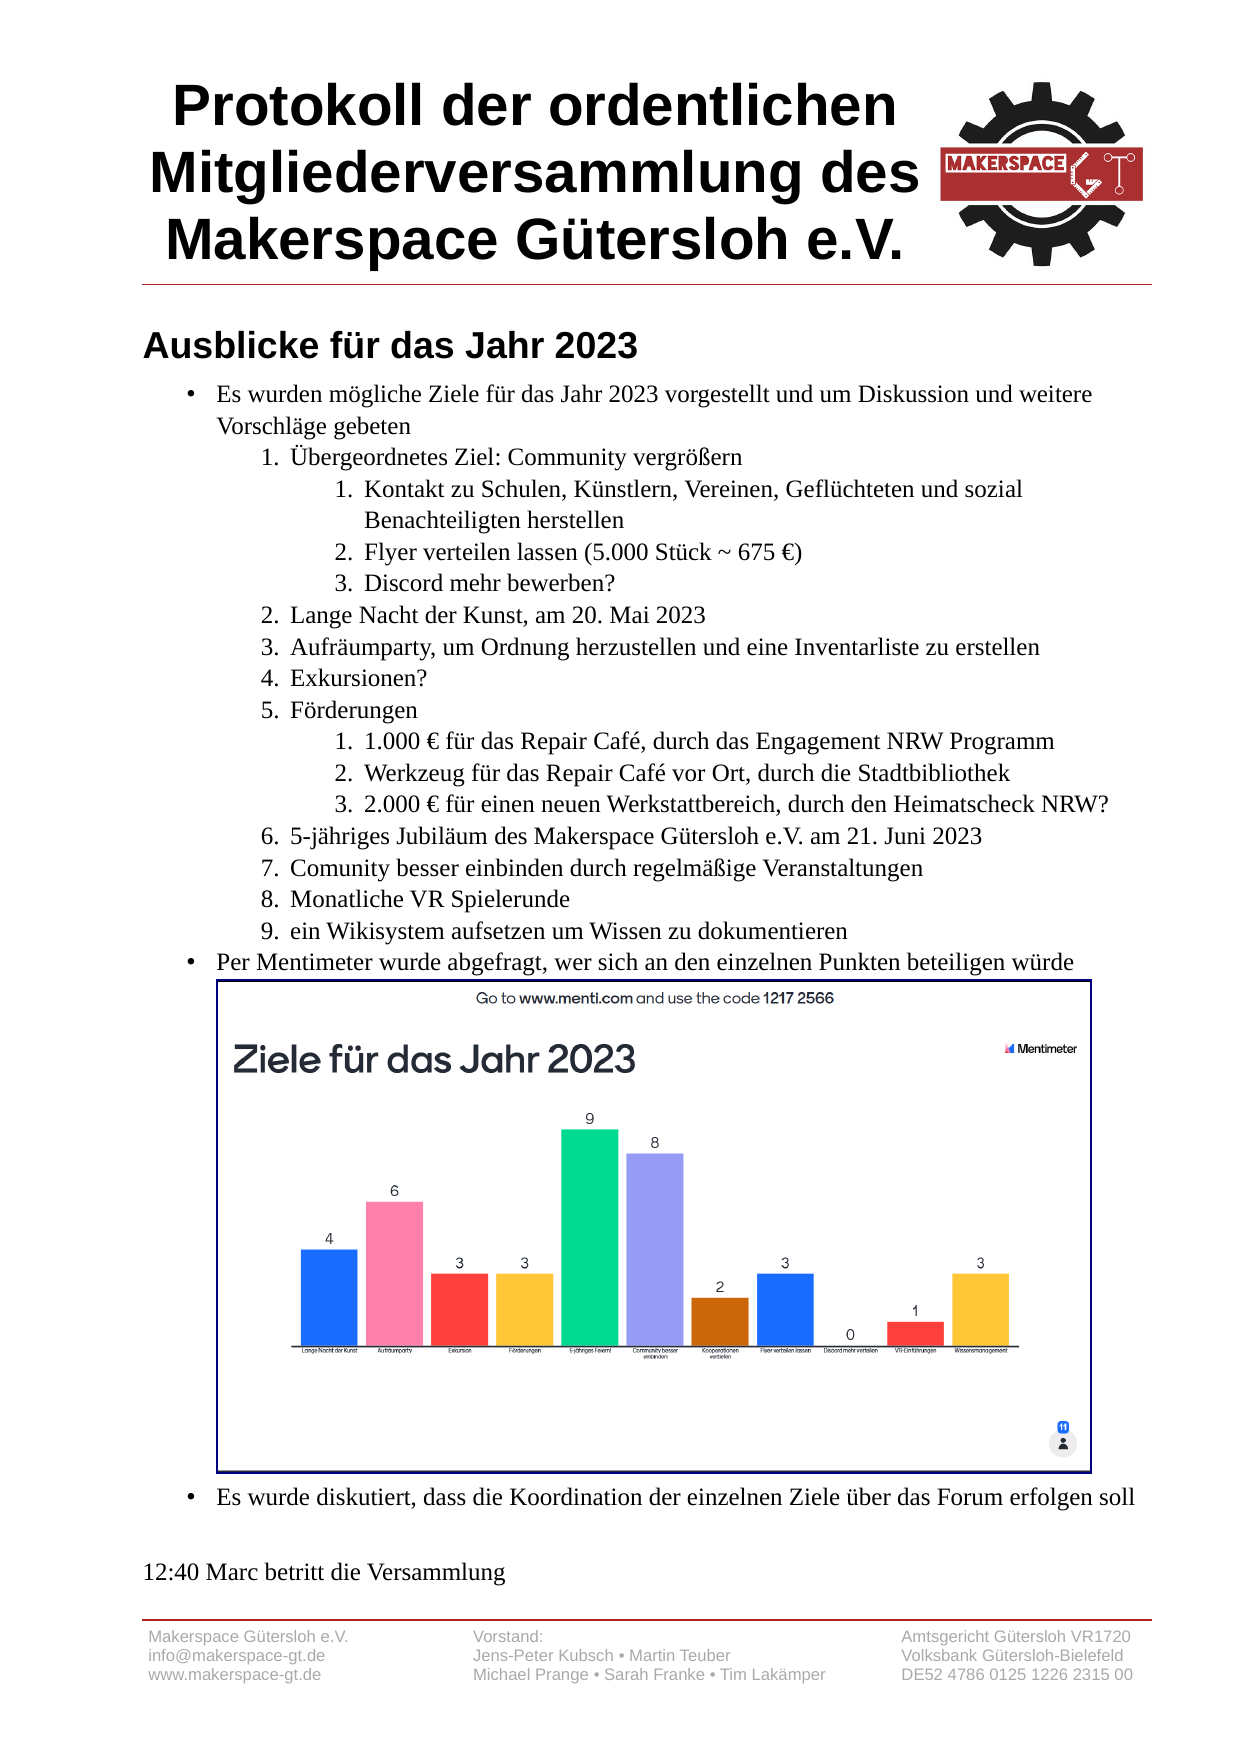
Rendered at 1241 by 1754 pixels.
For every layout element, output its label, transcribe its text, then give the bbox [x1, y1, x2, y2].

list ein Wikisystem aufsetzen um Wissen zu dokumentieren [261, 916, 1152, 944]
picture [936, 78, 1147, 270]
list Übergeordnetes Ziel: Community vergrößern [261, 442, 1152, 471]
text 12:40 Marc betritt die Versammlung [142, 1557, 1152, 1586]
picture [218, 981, 1090, 1472]
list Es wurde diskutiert, dass die Koordination der einzelnen Ziele über das Forum erfolgen soll [187, 1482, 1152, 1511]
list 2.000 € für einen neuen Werkstattbereich, durch den Heimatscheck NRW? [334, 789, 1152, 818]
list Aufräumparty, um Ordnung herzustellen und eine Inventarliste zu erstellen [261, 632, 1152, 660]
list Förderungen [261, 695, 1152, 723]
list Lange Nacht der Kunst, am 20. Mai 2023 [261, 600, 1152, 629]
list Es wurden mögliche Ziele für das Jahr 2023 vorgestellt und um Diskussion und weitere Vorschläge gebeten [187, 379, 1152, 439]
subtitle Ausblicke für das Jahr 2023 [142, 323, 1152, 367]
list Exkursionen? [261, 663, 1152, 692]
list Flyer verteilen lassen (5.000 Stück ~ 675 €) [334, 537, 1152, 566]
list Per Mentimeter wurde abgefragt, wer sich an den einzelnen Punkten beteiligen würde [187, 947, 1152, 1479]
list 5-jähriges Jubiläum des Makerspace Gütersloh e.V. am 21. Juni 2023 [261, 821, 1152, 850]
list Werkzeug für das Repair Café vor Ort, durch die Stadtbibliothek [334, 758, 1152, 787]
list Monatliche VR Spielerunde [261, 884, 1152, 913]
list Comunity besser einbinden durch regelmäßige Veranstaltungen [261, 853, 1152, 881]
list Kontakt zu Schulen, Künstlern, Vereinen, Geflüchteten und sozial Benachteiligten herstellen [334, 474, 1152, 534]
list 1.000 € für das Repair Café, durch das Engagement NRW Programm [334, 726, 1152, 755]
list Discord mehr bewerben? [334, 568, 1152, 597]
